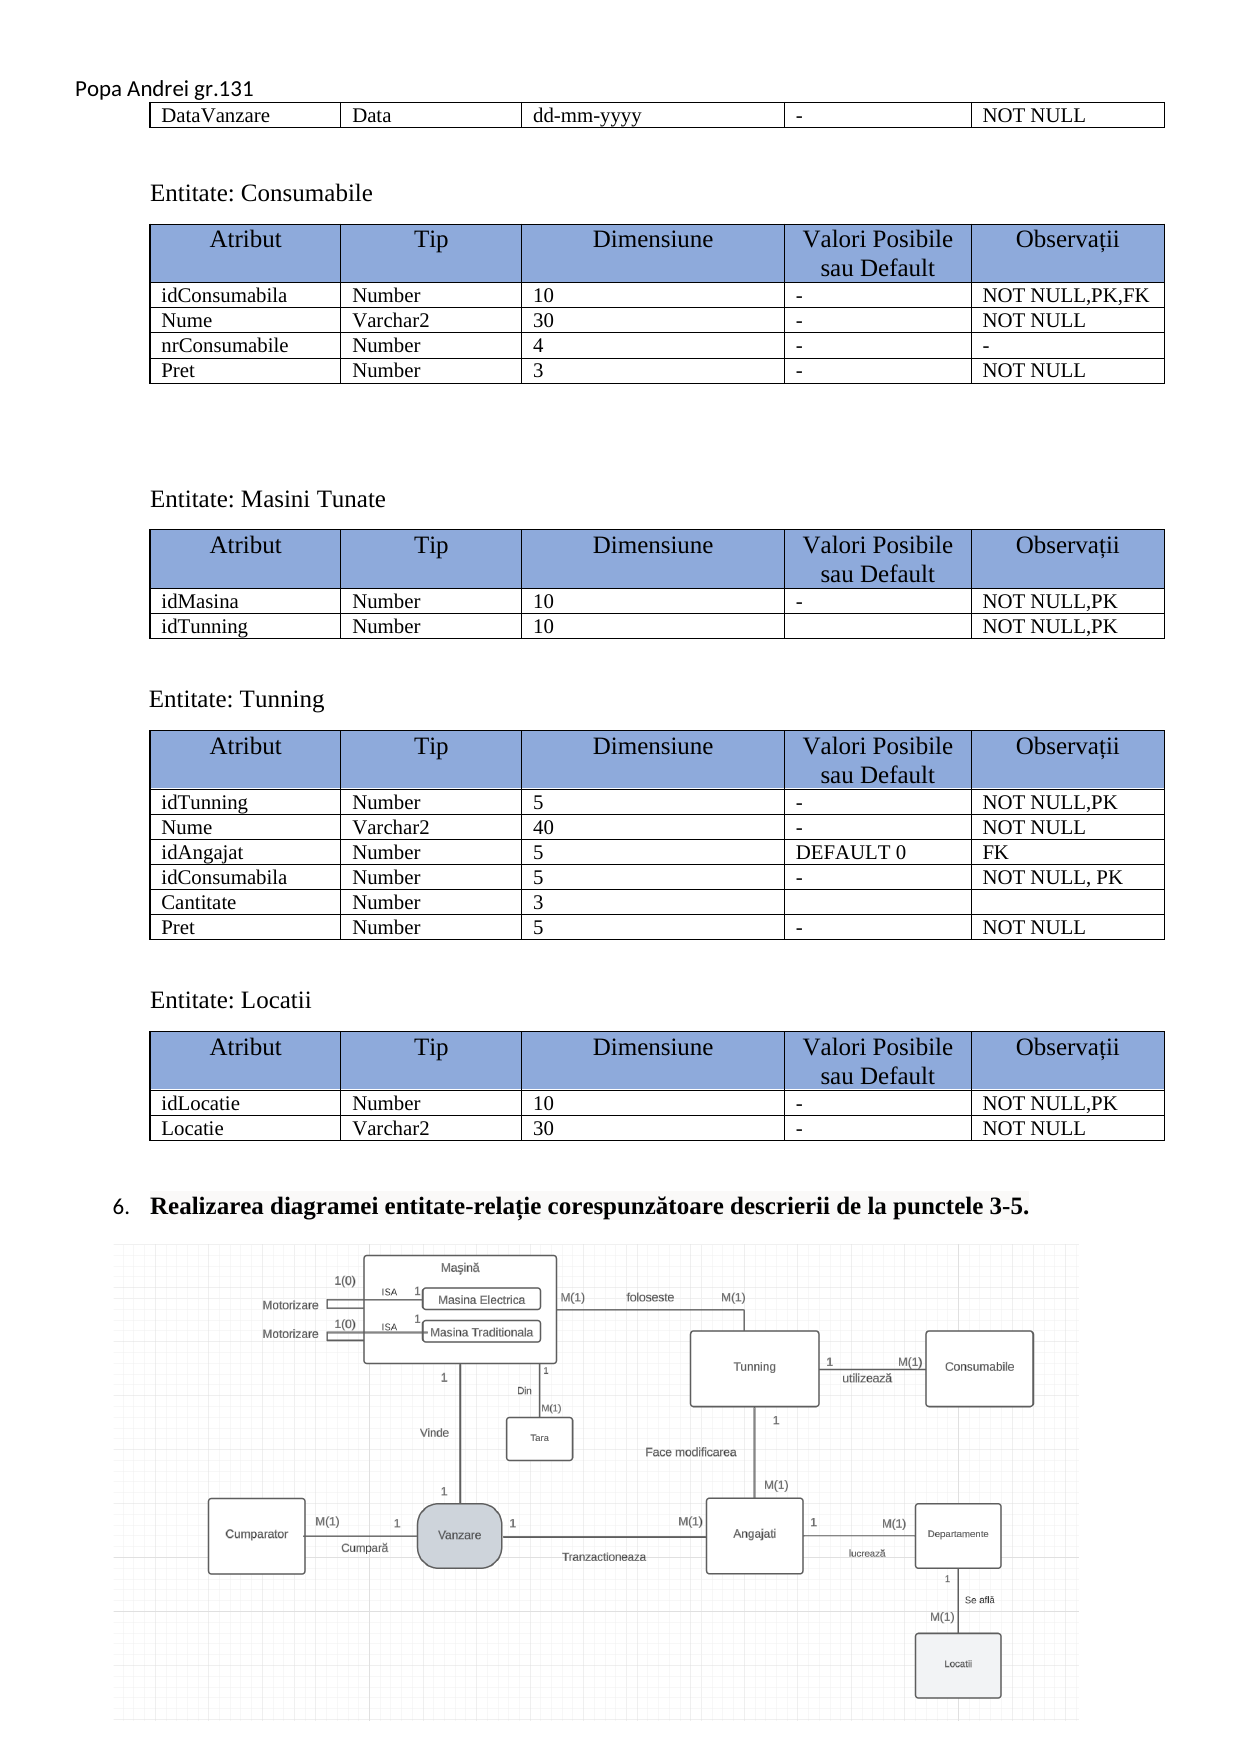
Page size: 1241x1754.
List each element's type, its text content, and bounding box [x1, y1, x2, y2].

table_cell Number [341, 890, 521, 914]
table_cell [785, 614, 971, 638]
table_cell 10 [522, 589, 784, 613]
table_cell idTunning [151, 614, 340, 638]
table_header Valori Posibile sau Default [785, 225, 971, 282]
table_cell NOT NULL [972, 815, 1164, 839]
table_header Observații [972, 1032, 1164, 1089]
table_cell Number [341, 1091, 521, 1115]
table_cell Number [341, 790, 521, 814]
table_cell - [785, 359, 971, 382]
table_cell 10 [522, 283, 784, 307]
table_cell Data [341, 103, 521, 127]
table_cell FK [972, 840, 1164, 864]
table_header Tip [341, 530, 521, 588]
table_header Atribut [151, 225, 340, 282]
table_header Observații [972, 530, 1164, 588]
table_cell Number [341, 589, 521, 613]
table_header Atribut [151, 1032, 340, 1089]
table_cell - [785, 915, 971, 939]
list Realizarea diagramei entitate-relație corespunzătoare descrierii de la punctele 3-5. [112, 1191, 1165, 1220]
text Entitate: Tunning [75, 684, 1165, 713]
table_cell [972, 890, 1164, 914]
table_cell - [785, 333, 971, 357]
table_cell NOT NULL, PK [972, 865, 1164, 889]
table_cell Locatie [151, 1116, 340, 1140]
table_cell idAngajat [151, 840, 340, 864]
table_cell 30 [522, 1116, 784, 1140]
table_cell Number [341, 915, 521, 939]
table_cell idTunning [151, 790, 340, 814]
table_cell Number [341, 333, 521, 357]
table_header Valori Posibile sau Default [785, 731, 971, 788]
list Entitate: Locatii [150, 986, 1165, 1014]
table_cell idMasina [151, 589, 340, 613]
table_cell idLocatie [151, 1091, 340, 1115]
table_cell Number [341, 614, 521, 638]
table_cell Cantitate [151, 890, 340, 914]
table_cell Varchar2 [341, 1116, 521, 1140]
table_header Observații [972, 731, 1164, 788]
table_cell 3 [522, 890, 784, 914]
table_cell 5 [522, 865, 784, 889]
table_cell Number [341, 865, 521, 889]
table_cell NOT NULL [972, 103, 1164, 127]
table_cell 40 [522, 815, 784, 839]
table_cell Pret [151, 359, 340, 382]
table_cell Number [341, 359, 521, 382]
table_cell Nume [151, 308, 340, 332]
table_cell 10 [522, 614, 784, 638]
table_cell - [785, 589, 971, 613]
table_cell idConsumabila [151, 283, 340, 307]
table_cell 30 [522, 308, 784, 332]
table_cell 3 [522, 359, 784, 382]
table_cell NOT NULL [972, 1116, 1164, 1140]
table_cell Varchar2 [341, 308, 521, 332]
table_cell - [785, 1091, 971, 1115]
table_cell Nume [151, 815, 340, 839]
table_cell 5 [522, 790, 784, 814]
table_cell NOT NULL,PK [972, 589, 1164, 613]
table_cell NOT NULL [972, 915, 1164, 939]
table_header Atribut [151, 731, 340, 788]
table_cell 5 [522, 840, 784, 864]
table_cell 10 [522, 1091, 784, 1115]
table_cell - [785, 283, 971, 307]
list Entitate: Masini Tunate [150, 484, 1165, 513]
table_header Tip [341, 1032, 521, 1089]
table_header Dimensiune [522, 1032, 784, 1089]
table_cell 4 [522, 333, 784, 357]
table_header Observații [972, 225, 1164, 282]
table_header Dimensiune [522, 225, 784, 282]
table_cell - [785, 865, 971, 889]
table_header Dimensiune [522, 530, 784, 588]
table_cell - [785, 790, 971, 814]
table_cell Pret [151, 915, 340, 939]
table_cell - [785, 1116, 971, 1140]
table_cell 5 [522, 915, 784, 939]
table_cell Varchar2 [341, 815, 521, 839]
table_cell NOT NULL,PK,FK [972, 283, 1164, 307]
table_cell idConsumabila [151, 865, 340, 889]
table_header Tip [341, 225, 521, 282]
table_cell NOT NULL,PK [972, 614, 1164, 638]
table_cell - [785, 103, 971, 127]
table_cell [785, 890, 971, 914]
table_header Valori Posibile sau Default [785, 530, 971, 588]
table_cell Number [341, 283, 521, 307]
table_cell DataVanzare [151, 103, 340, 127]
table_cell NOT NULL [972, 359, 1164, 382]
table_header Atribut [151, 530, 340, 588]
table_cell - [972, 333, 1164, 357]
table_cell NOT NULL [972, 308, 1164, 332]
table_cell nrConsumabile [151, 333, 340, 357]
table_cell DEFAULT 0 [785, 840, 971, 864]
table_header Tip [341, 731, 521, 788]
table_cell NOT NULL,PK [972, 790, 1164, 814]
table_header Dimensiune [522, 731, 784, 788]
list Entitate: Consumabile [150, 178, 1165, 207]
table_cell NOT NULL,PK [972, 1091, 1164, 1115]
table_cell - [785, 815, 971, 839]
table_header Valori Posibile sau Default [785, 1032, 971, 1089]
table_cell Number [341, 840, 521, 864]
table_cell - [785, 308, 971, 332]
table_cell dd-mm-yyyy [522, 103, 784, 127]
